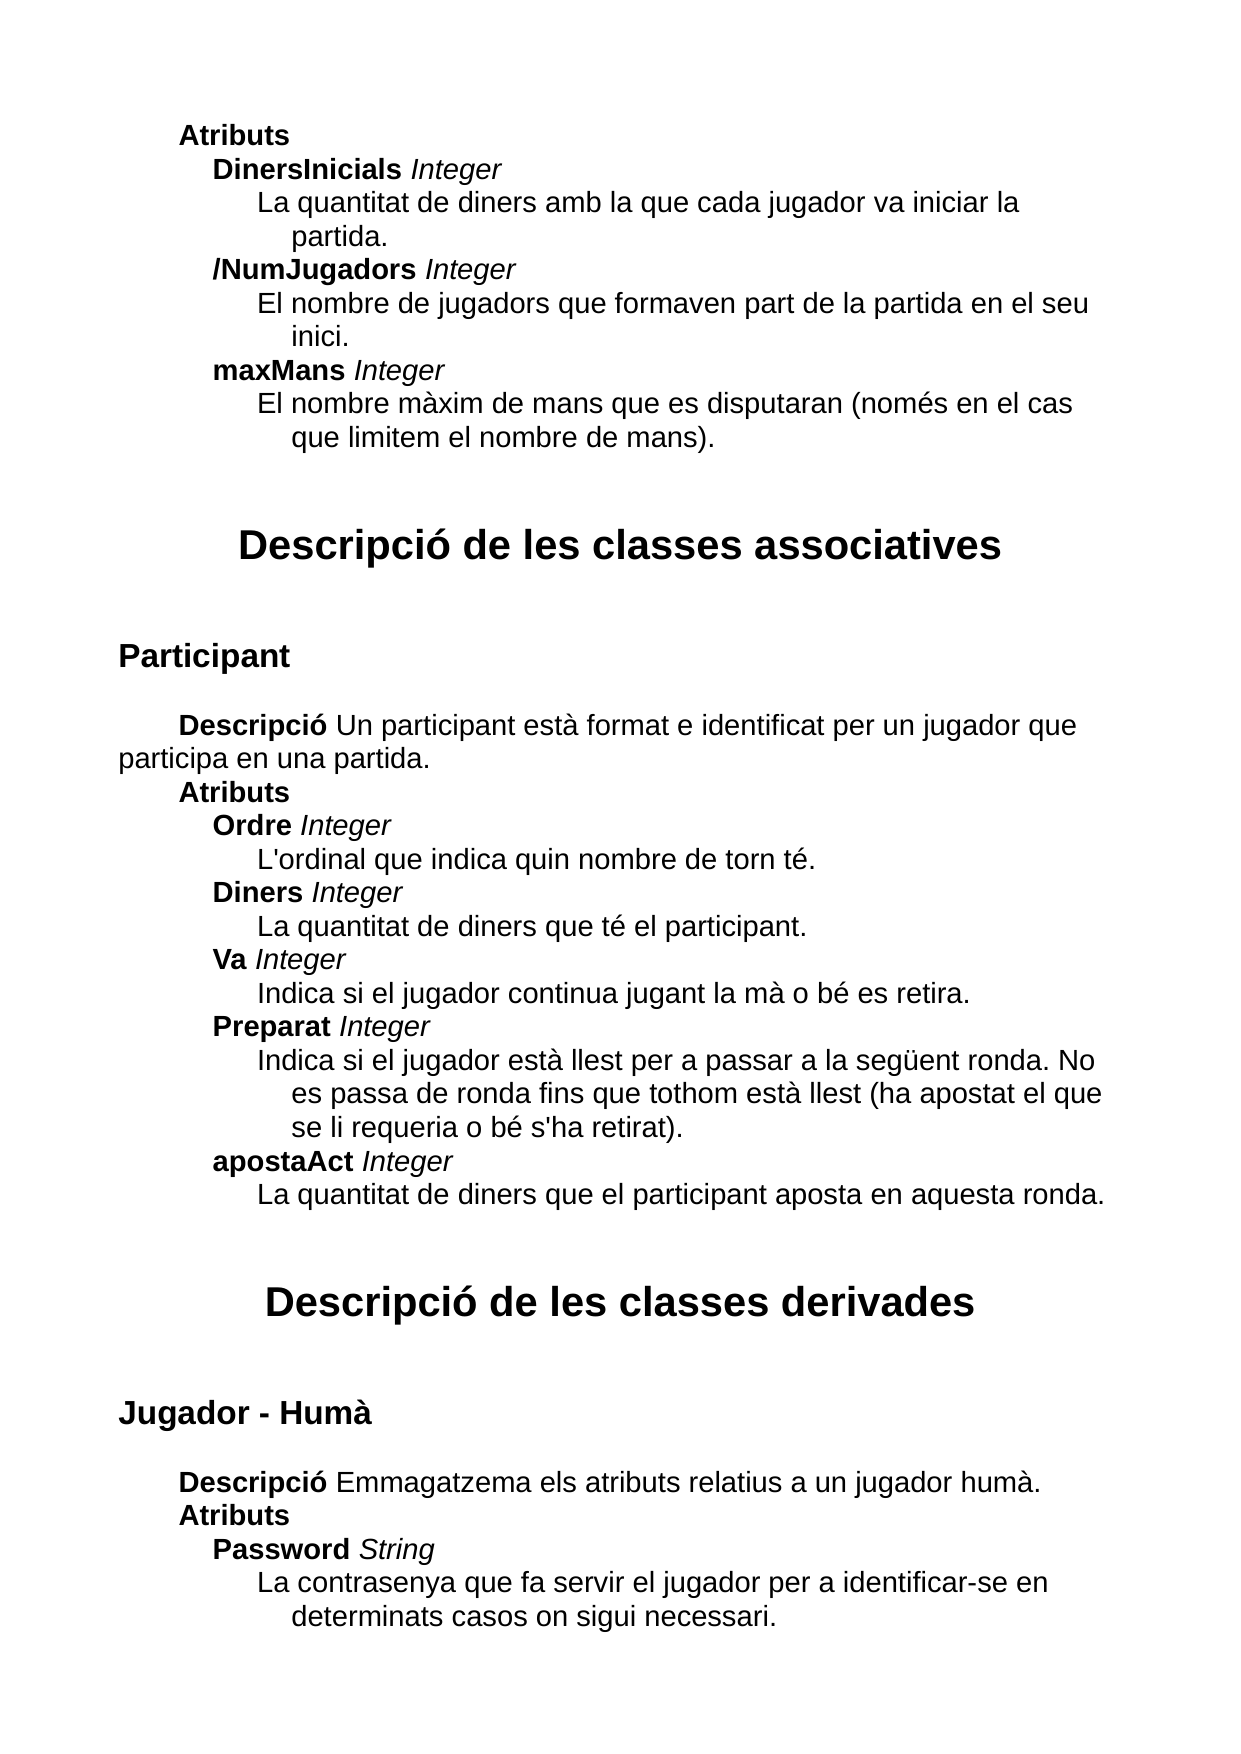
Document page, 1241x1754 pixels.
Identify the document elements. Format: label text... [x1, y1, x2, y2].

text Atributs [118, 1498, 1122, 1532]
text Descripció Un participant està format e identificat per un jugador que participa en una partida. [118, 708, 1122, 775]
text Diners Integer [212, 875, 1122, 909]
text Descripció Emmagatzema els atributs relatius a un jugador humà. [118, 1465, 1122, 1498]
text /NumJugadors Integer [212, 252, 1122, 286]
text El nombre de jugadors que formaven part de la partida en el seu inici. [257, 286, 1122, 353]
text La quantitat de diners amb la que cada jugador va iniciar la partida. [257, 185, 1122, 252]
text Indica si el jugador continua jugant la mà o bé es retira. [257, 976, 1122, 1009]
text Descripció de les classes derivades [118, 1278, 1122, 1326]
text Jugador - Humà [118, 1393, 1122, 1431]
text Ordre Integer [212, 808, 1122, 842]
text DinersInicials Integer [212, 152, 1122, 185]
text Atributs [118, 775, 1122, 808]
text El nombre màxim de mans que es disputaran (només en el cas que limitem el nombre de mans). [257, 386, 1122, 453]
text Descripció de les classes associatives [118, 521, 1122, 568]
text La quantitat de diners que el participant aposta en aquesta ronda. [257, 1177, 1122, 1211]
text Indica si el jugador està llest per a passar a la següent ronda. No es passa de ronda fins que tothom està llest (ha apostat el que se li requeria o bé s'ha retirat). [257, 1043, 1122, 1144]
text Participant [118, 636, 1122, 674]
text La quantitat de diners que té el participant. [257, 909, 1122, 942]
text Atributs [118, 118, 1122, 152]
text Password String [212, 1532, 1122, 1565]
text La contrasenya que fa servir el jugador per a identificar-se en determinats casos on sigui necessari. [257, 1565, 1122, 1632]
text Va Integer [212, 942, 1122, 976]
text Preparat Integer [212, 1009, 1122, 1043]
text apostaAct Integer [212, 1144, 1122, 1177]
text maxMans Integer [212, 353, 1122, 386]
text L'ordinal que indica quin nombre de torn té. [257, 842, 1122, 875]
